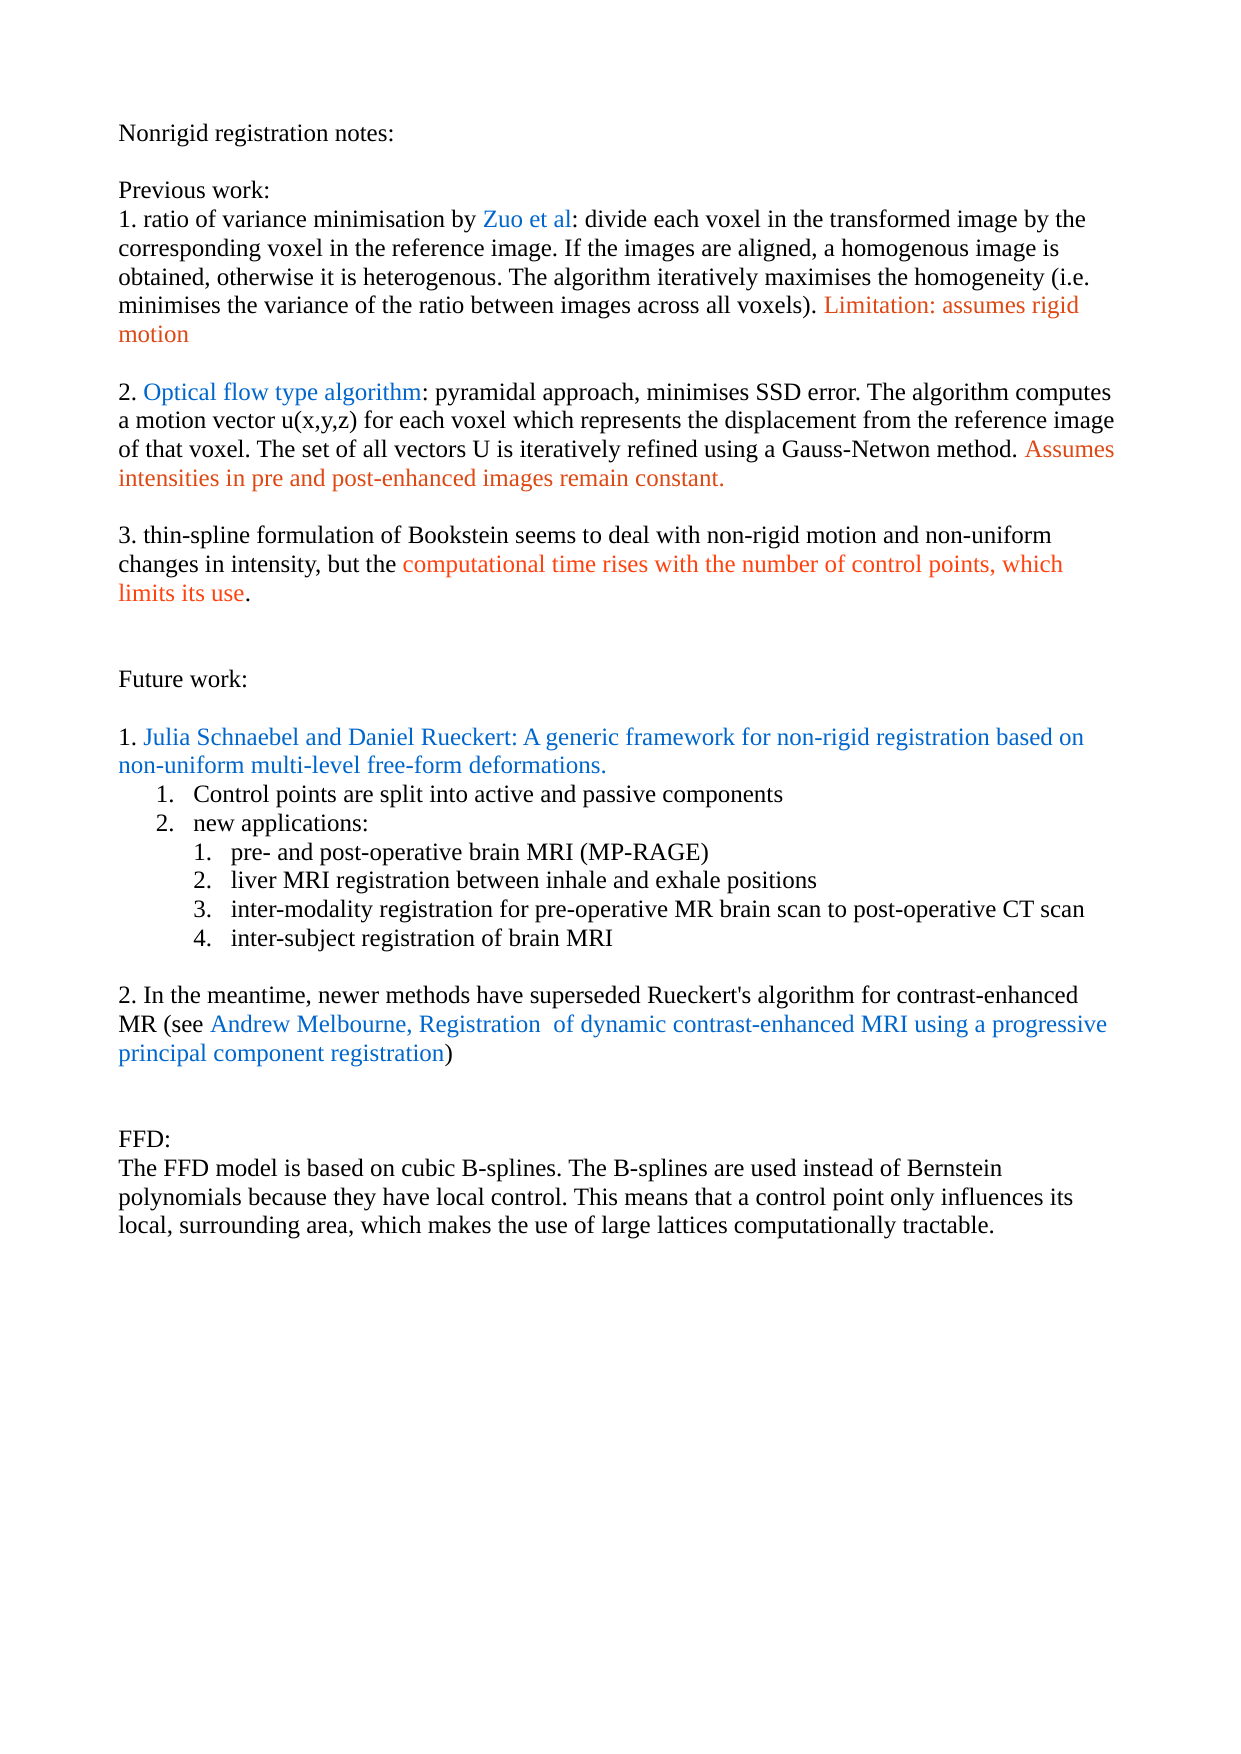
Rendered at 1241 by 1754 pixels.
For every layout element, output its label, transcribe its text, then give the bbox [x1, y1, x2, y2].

list inter-modality registration for pre-operative MR brain scan to post-operative CT scan [193, 894, 1122, 923]
text 1. Julia Schnaebel and Daniel Rueckert: A generic framework for non-rigid registration based on non-uniform multi-level free-form deformations. [118, 722, 1122, 779]
text Nonrigid registration notes: [118, 118, 1122, 147]
list inter-subject registration of brain MRI [193, 923, 1122, 952]
text FFD: [118, 1124, 1122, 1153]
text The FFD model is based on cubic B-splines. The B-splines are used instead of Bernstein polynomials because they have local control. This means that a control point only influences its local, surrounding area, which makes the use of large lattices computationally tractable. [118, 1153, 1122, 1239]
list liver MRI registration between inhale and exhale positions [193, 866, 1122, 894]
text Future work: [118, 664, 1122, 693]
list Control points are split into active and passive components [156, 779, 1122, 808]
text Previous work: [118, 176, 1122, 204]
list new applications: [156, 808, 1122, 837]
text 1. ratio of variance minimisation by Zuo et al: divide each voxel in the transformed image by the corresponding voxel in the reference image. If the images are aligned, a homogenous image is obtained, otherwise it is heterogenous. The algorithm iteratively maximises the homogeneity (i.e. minimises the variance of the ratio between images across all voxels). Limitation: assumes rigid motion [118, 204, 1122, 348]
text 2. In the meantime, newer methods have superseded Rueckert's algorithm for contrast-enhanced MR (see Andrew Melbourne, Registration of dynamic contrast-enhanced MRI using a progressive principal component registration) [118, 981, 1122, 1067]
text 3. thin-spline formulation of Bookstein seems to deal with non-rigid motion and non-uniform changes in intensity, but the computational time rises with the number of control points, which limits its use. [118, 521, 1122, 607]
text 2. Optical flow type algorithm: pyramidal approach, minimises SSD error. The algorithm computes a motion vector u(x,y,z) for each voxel which represents the displacement from the reference image of that voxel. The set of all vectors U is iteratively refined using a Gauss-Netwon method. Assumes intensities in pre and post-enhanced images remain constant. [118, 377, 1122, 492]
list pre- and post-operative brain MRI (MP-RAGE) [193, 837, 1122, 866]
